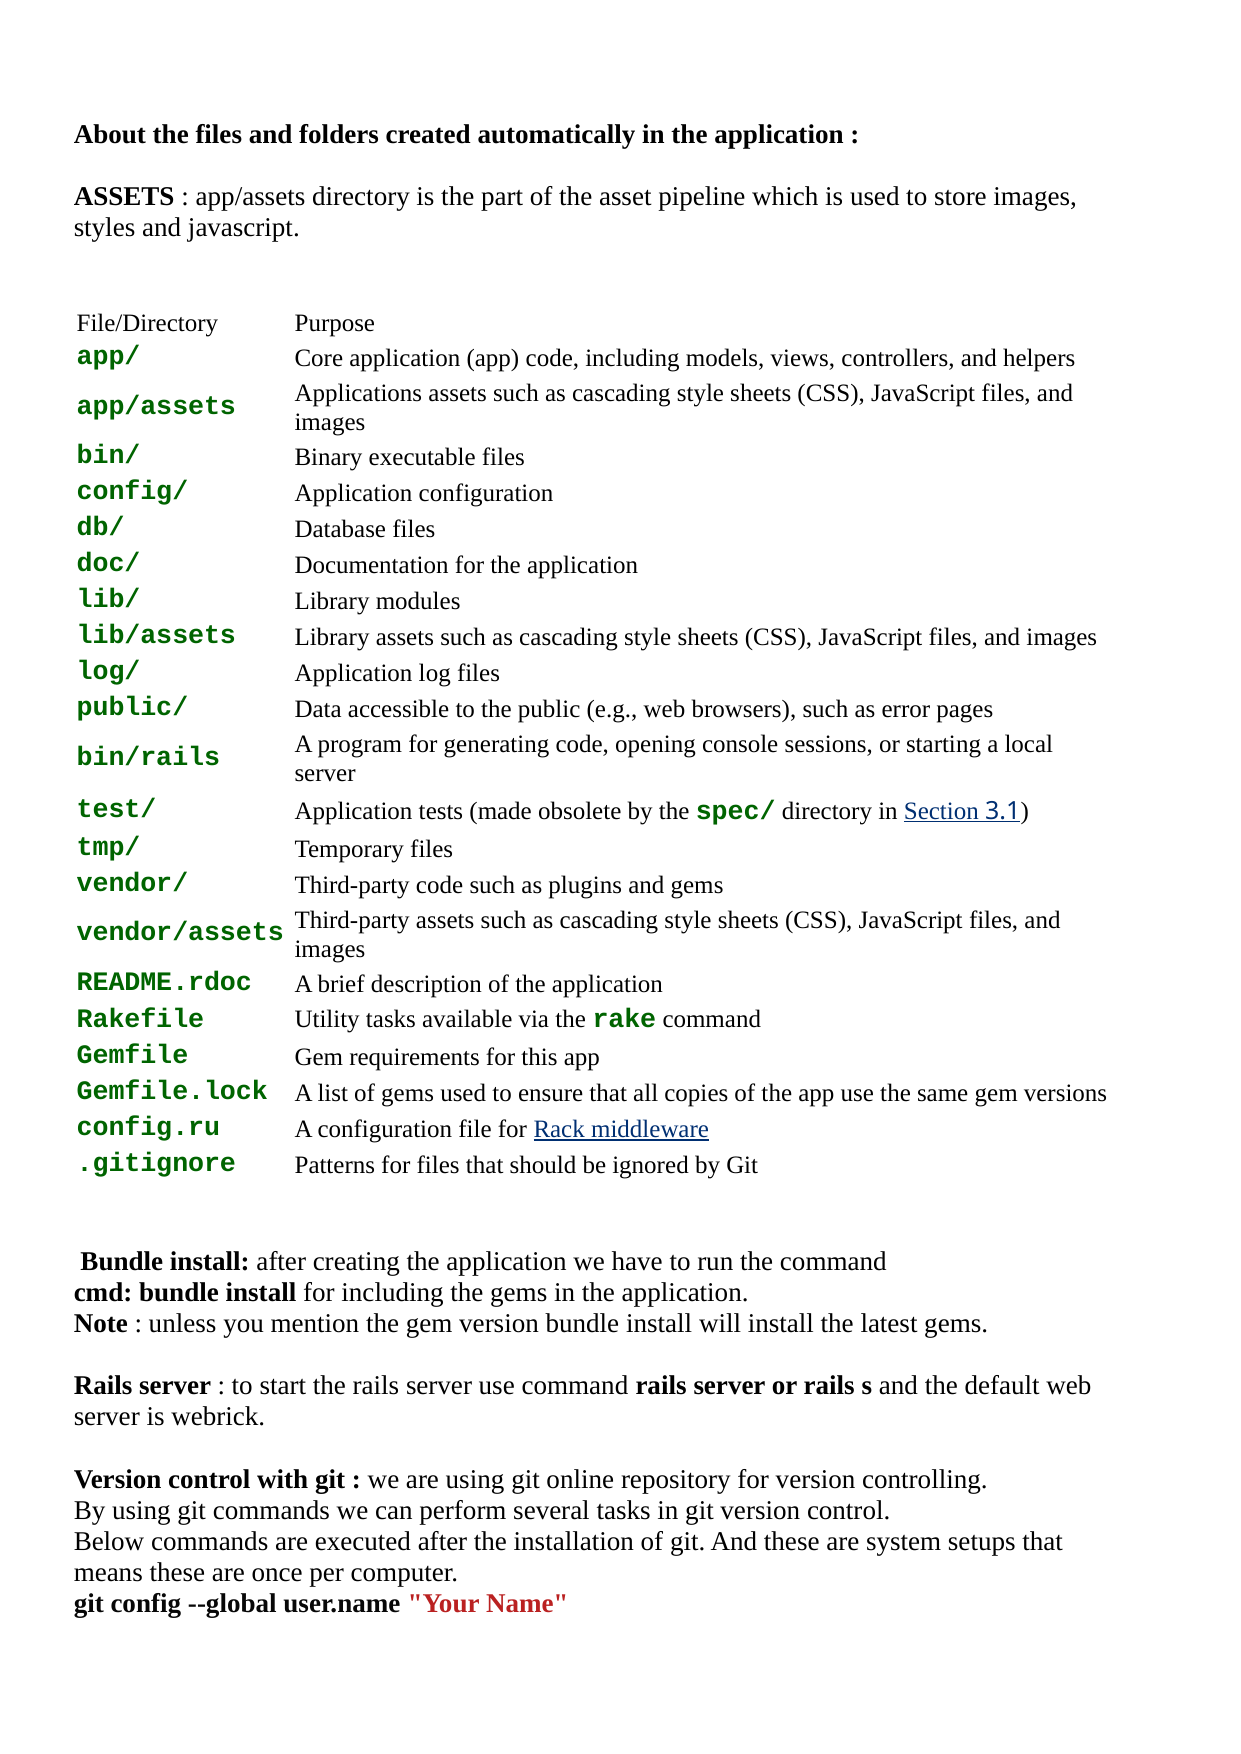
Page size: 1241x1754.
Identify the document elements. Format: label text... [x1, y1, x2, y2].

table_cell app/assets [74, 376, 291, 439]
table_cell Gemfile.lock [74, 1075, 291, 1111]
table_cell Application log files [291, 655, 1122, 690]
table_cell .gitignore [74, 1146, 291, 1182]
table_cell Library modules [291, 583, 1122, 618]
table_cell Gemfile [74, 1039, 291, 1074]
table_cell A list of gems used to ensure that all copies of the app use the same gem versions [291, 1075, 1122, 1111]
text Version control with git : we are using git online repository for version controlling. [73, 1463, 1122, 1494]
text Rails server : to start the rails server use command rails server or rails s and the default web server is webrick. [73, 1369, 1122, 1432]
table_cell lib/assets [74, 619, 291, 654]
table_cell Library assets such as cascading style sheets (CSS), JavaScript files, and images [291, 619, 1122, 654]
table_cell test/ [74, 790, 291, 830]
table_cell config/ [74, 475, 291, 511]
table_cell doc/ [74, 547, 291, 583]
text By using git commands we can perform several tasks in git version control. [73, 1494, 1122, 1525]
text Below commands are executed after the installation of git. And these are system setups that means these are once per computer. [73, 1525, 1122, 1587]
table_header File/Directory [74, 305, 291, 339]
table_cell Applications assets such as cascading style sheets (CSS), JavaScript files, and images [291, 376, 1122, 439]
table_cell lib/ [74, 583, 291, 618]
text Note : unless you mention the gem version bundle install will install the latest gems. [73, 1307, 1122, 1338]
table_cell Temporary files [291, 830, 1122, 866]
table_cell README.rdoc [74, 966, 291, 1001]
text cmd: bundle install for including the gems in the application. [73, 1276, 1122, 1307]
table_cell Gem requirements for this app [291, 1039, 1122, 1074]
table_cell Rakefile [74, 1001, 291, 1039]
table_cell Core application (app) code, including models, views, controllers, and helpers [291, 340, 1122, 376]
table_header Purpose [291, 305, 1122, 339]
table_cell Utility tasks available via the rake command [291, 1001, 1122, 1039]
table_cell public/ [74, 690, 291, 726]
table_cell config.ru [74, 1111, 291, 1146]
table_cell A configuration file for Rack middleware [291, 1111, 1122, 1146]
table_cell Documentation for the application [291, 547, 1122, 583]
text ASSETS : app/assets directory is the part of the asset pipeline which is used to store images, styles and javascript. [73, 180, 1122, 243]
text Bundle install: after creating the application we have to run the command [73, 1245, 1122, 1276]
table_cell tmp/ [74, 830, 291, 866]
table_cell vendor/assets [74, 902, 291, 966]
table_cell bin/rails [74, 726, 291, 790]
table_cell Application tests (made obsolete by the spec/ directory in Section 3.1) [291, 790, 1122, 830]
table_cell Database files [291, 511, 1122, 547]
table_cell vendor/ [74, 866, 291, 902]
table_cell Binary executable files [291, 439, 1122, 475]
table_cell log/ [74, 655, 291, 690]
text git config --global user.name "Your Name" [73, 1587, 1122, 1618]
table_cell Data accessible to the public (e.g., web browsers), such as error pages [291, 690, 1122, 726]
table_cell Third-party code such as plugins and gems [291, 866, 1122, 902]
table_cell Patterns for files that should be ignored by Git [291, 1146, 1122, 1182]
table_cell A brief description of the application [291, 966, 1122, 1001]
table_cell app/ [74, 340, 291, 376]
text About the files and folders created automatically in the application : [73, 118, 1122, 149]
table_cell db/ [74, 511, 291, 547]
table_cell Third-party assets such as cascading style sheets (CSS), JavaScript files, and images [291, 902, 1122, 966]
table_cell A program for generating code, opening console sessions, or starting a local server [291, 726, 1122, 790]
table_cell bin/ [74, 439, 291, 475]
table_cell Application configuration [291, 475, 1122, 511]
